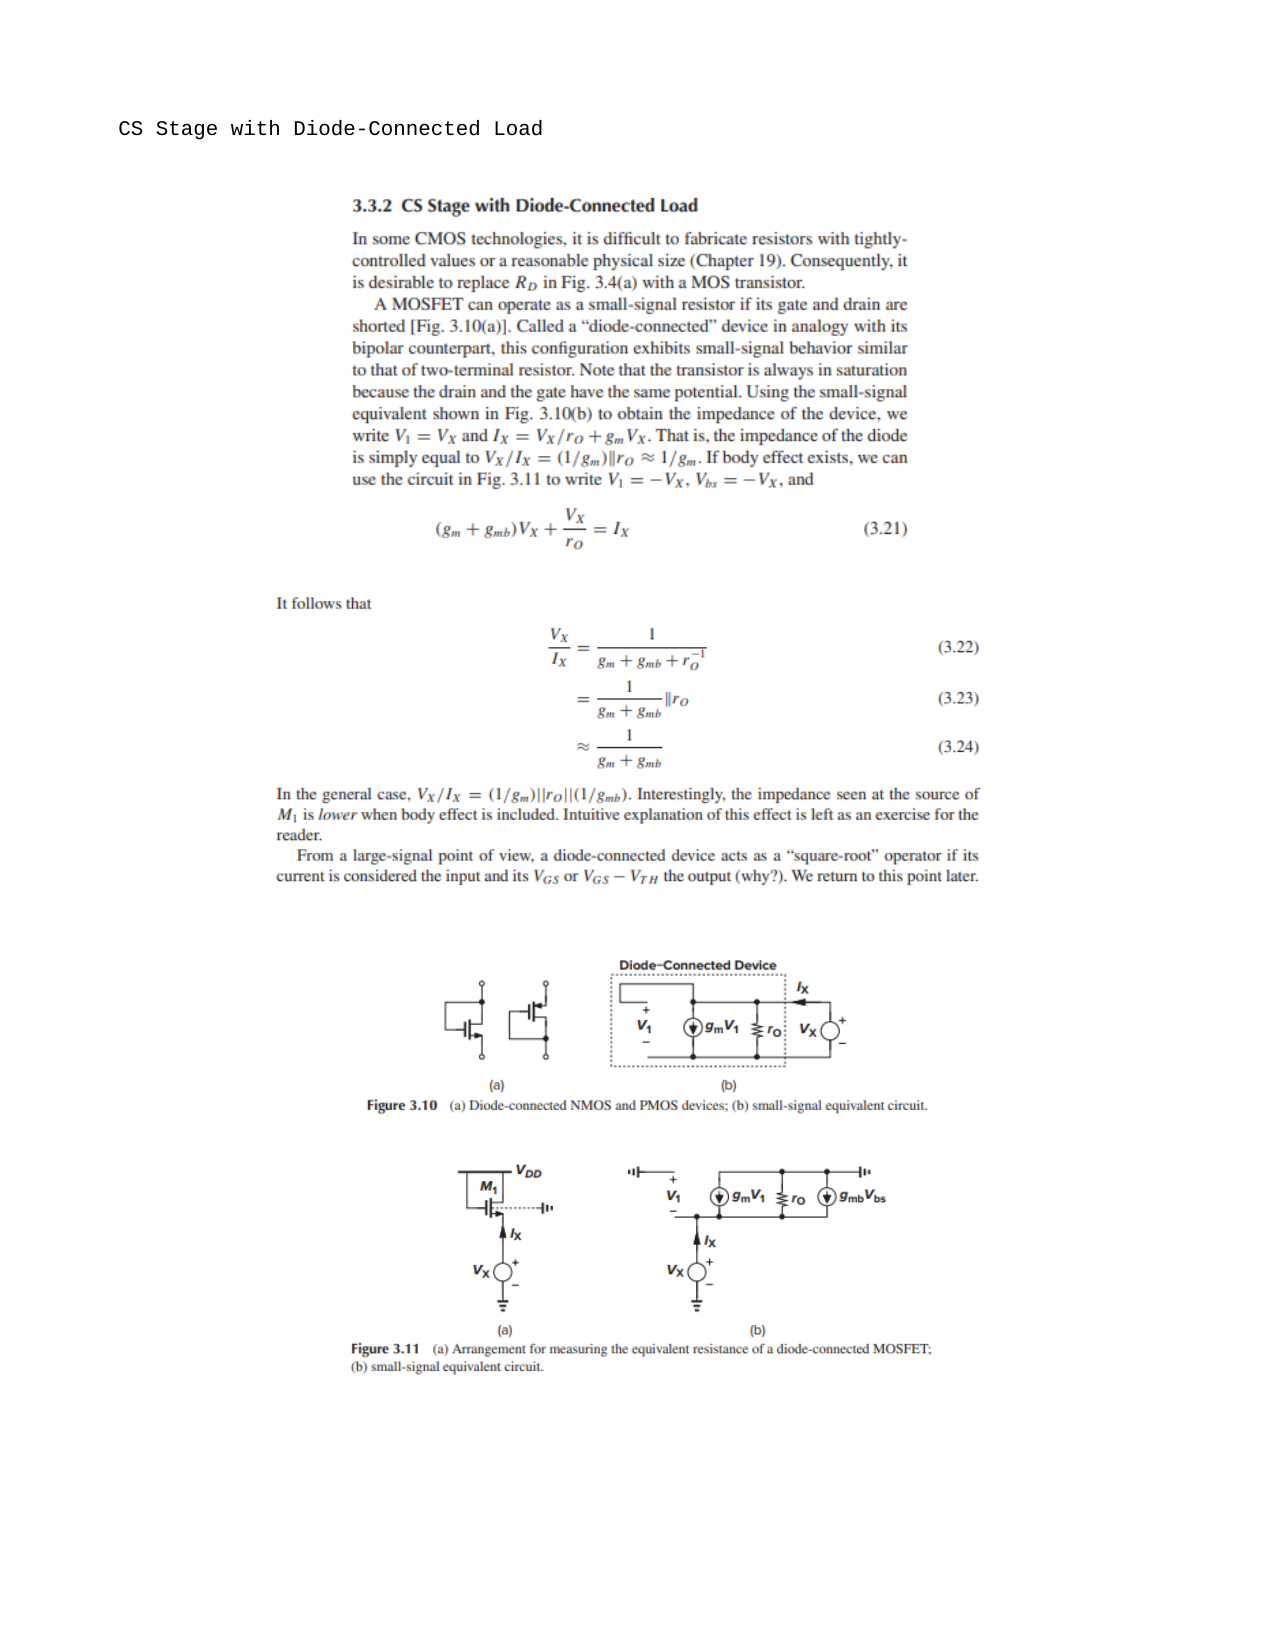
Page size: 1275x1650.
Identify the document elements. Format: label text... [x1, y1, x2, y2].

picture [246, 577, 997, 889]
picture [337, 183, 938, 552]
picture [337, 1160, 938, 1377]
picture [337, 942, 938, 1122]
text CS Stage with Diode-Connected Load [118, 118, 1157, 142]
